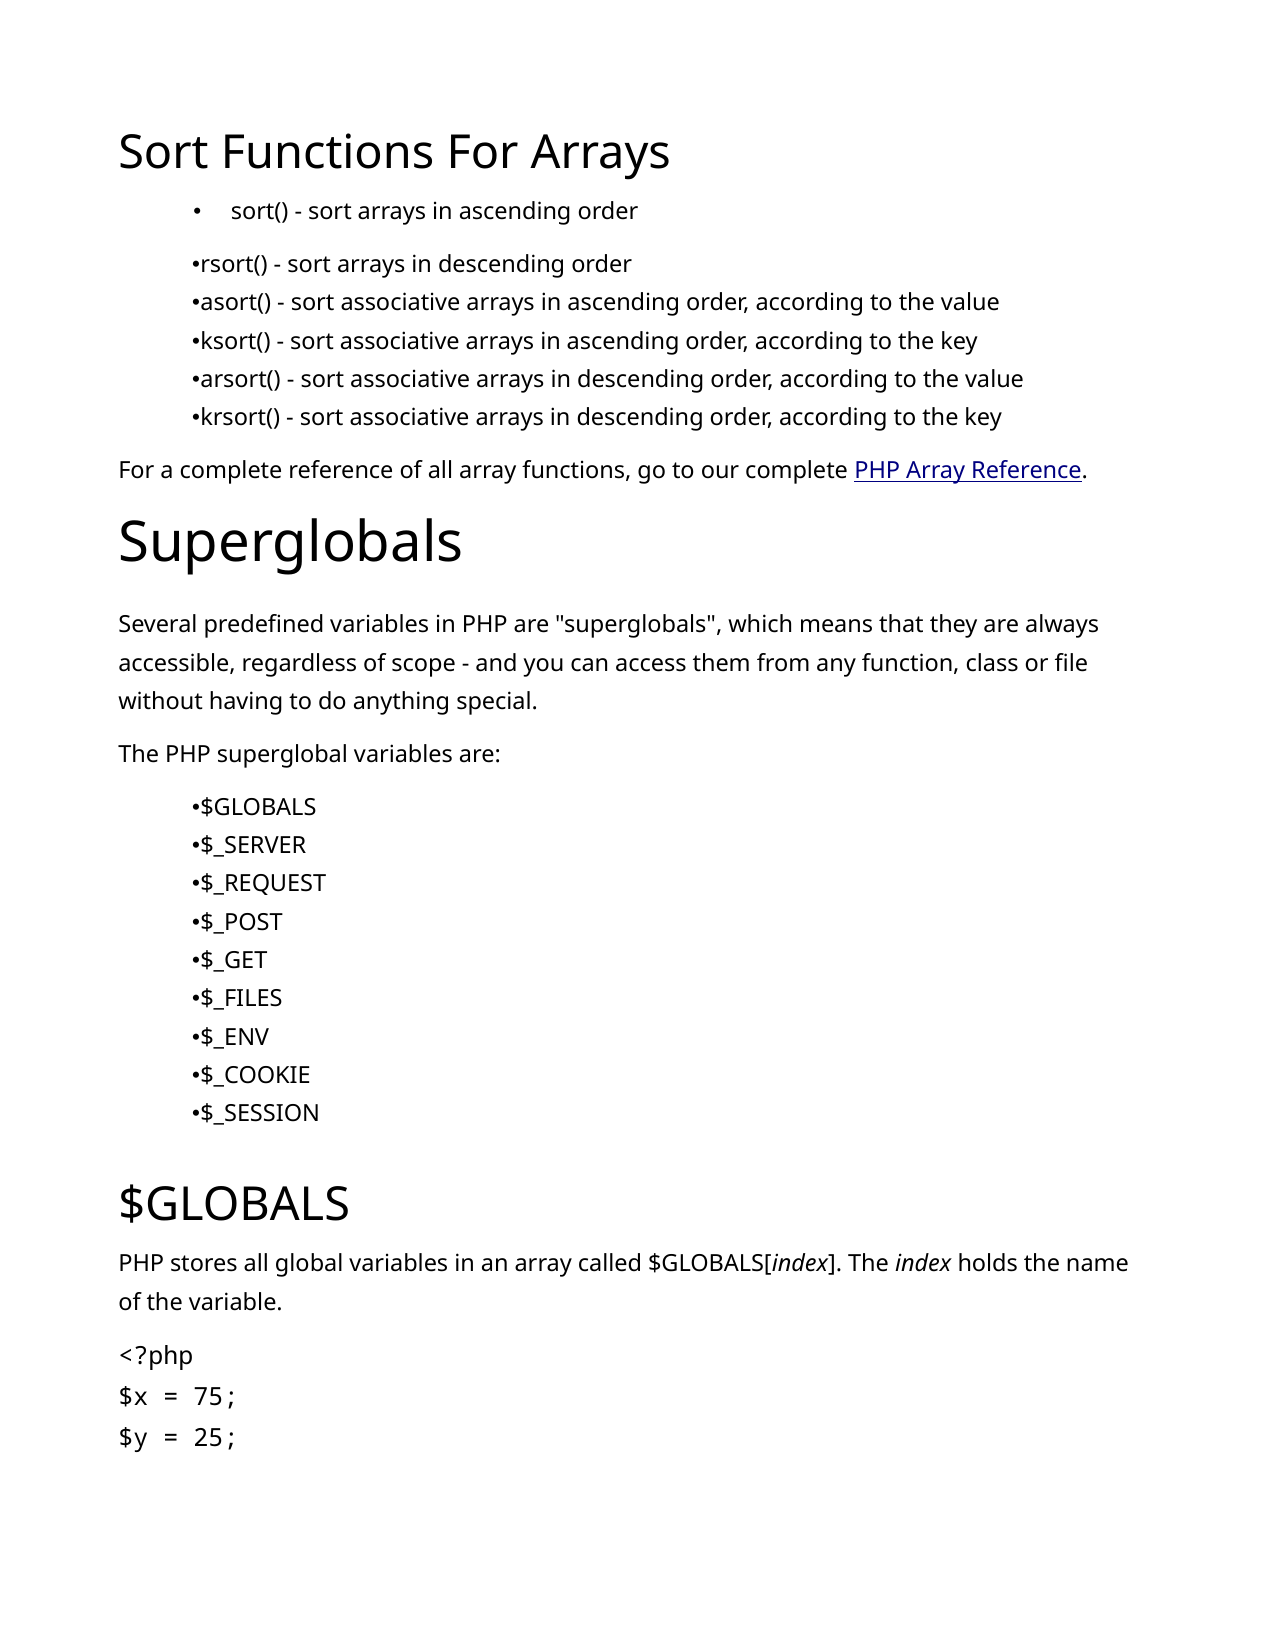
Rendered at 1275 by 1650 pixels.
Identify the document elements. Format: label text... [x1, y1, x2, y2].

list arsort() - sort associative arrays in descending order, according to the value [118, 362, 1157, 394]
list asort() - sort associative arrays in ascending order, according to the value [118, 286, 1157, 318]
list $_SERVER [118, 828, 1157, 860]
list $_GET [118, 943, 1157, 975]
list krsort() - sort associative arrays in descending order, according to the key [118, 401, 1157, 433]
list $_REQUEST [118, 867, 1157, 899]
list ksort() - sort associative arrays in ascending order, according to the key [118, 324, 1157, 356]
list $_COOKIE [118, 1058, 1157, 1090]
list $_POST [118, 905, 1157, 937]
text For a complete reference of all array functions, go to our complete PHP Array Reference. Superglobals [118, 454, 1157, 578]
text The PHP superglobal variables are: [118, 737, 1157, 769]
list rsort() - sort arrays in descending order [118, 247, 1157, 279]
subtitle Sort Functions For Arrays [118, 118, 1157, 182]
list $_FILES [118, 982, 1157, 1014]
list $_ENV [118, 1020, 1157, 1052]
subtitle $GLOBALS [118, 1170, 1157, 1234]
list $_SESSION [118, 1097, 1157, 1129]
text Several predefined variables in PHP are "superglobals", which means that they are always accessible, regardless of scope - and you can access them from any function, class or file without having to do anything special. [118, 607, 1157, 716]
text PHP stores all global variables in an array called $GLOBALS[index]. The index holds the name of the variable. [118, 1247, 1157, 1317]
text <?php $x = 75; $y = 25; [118, 1338, 1157, 1492]
list sort() - sort arrays in ascending order [193, 194, 1157, 226]
list $GLOBALS [118, 790, 1157, 822]
